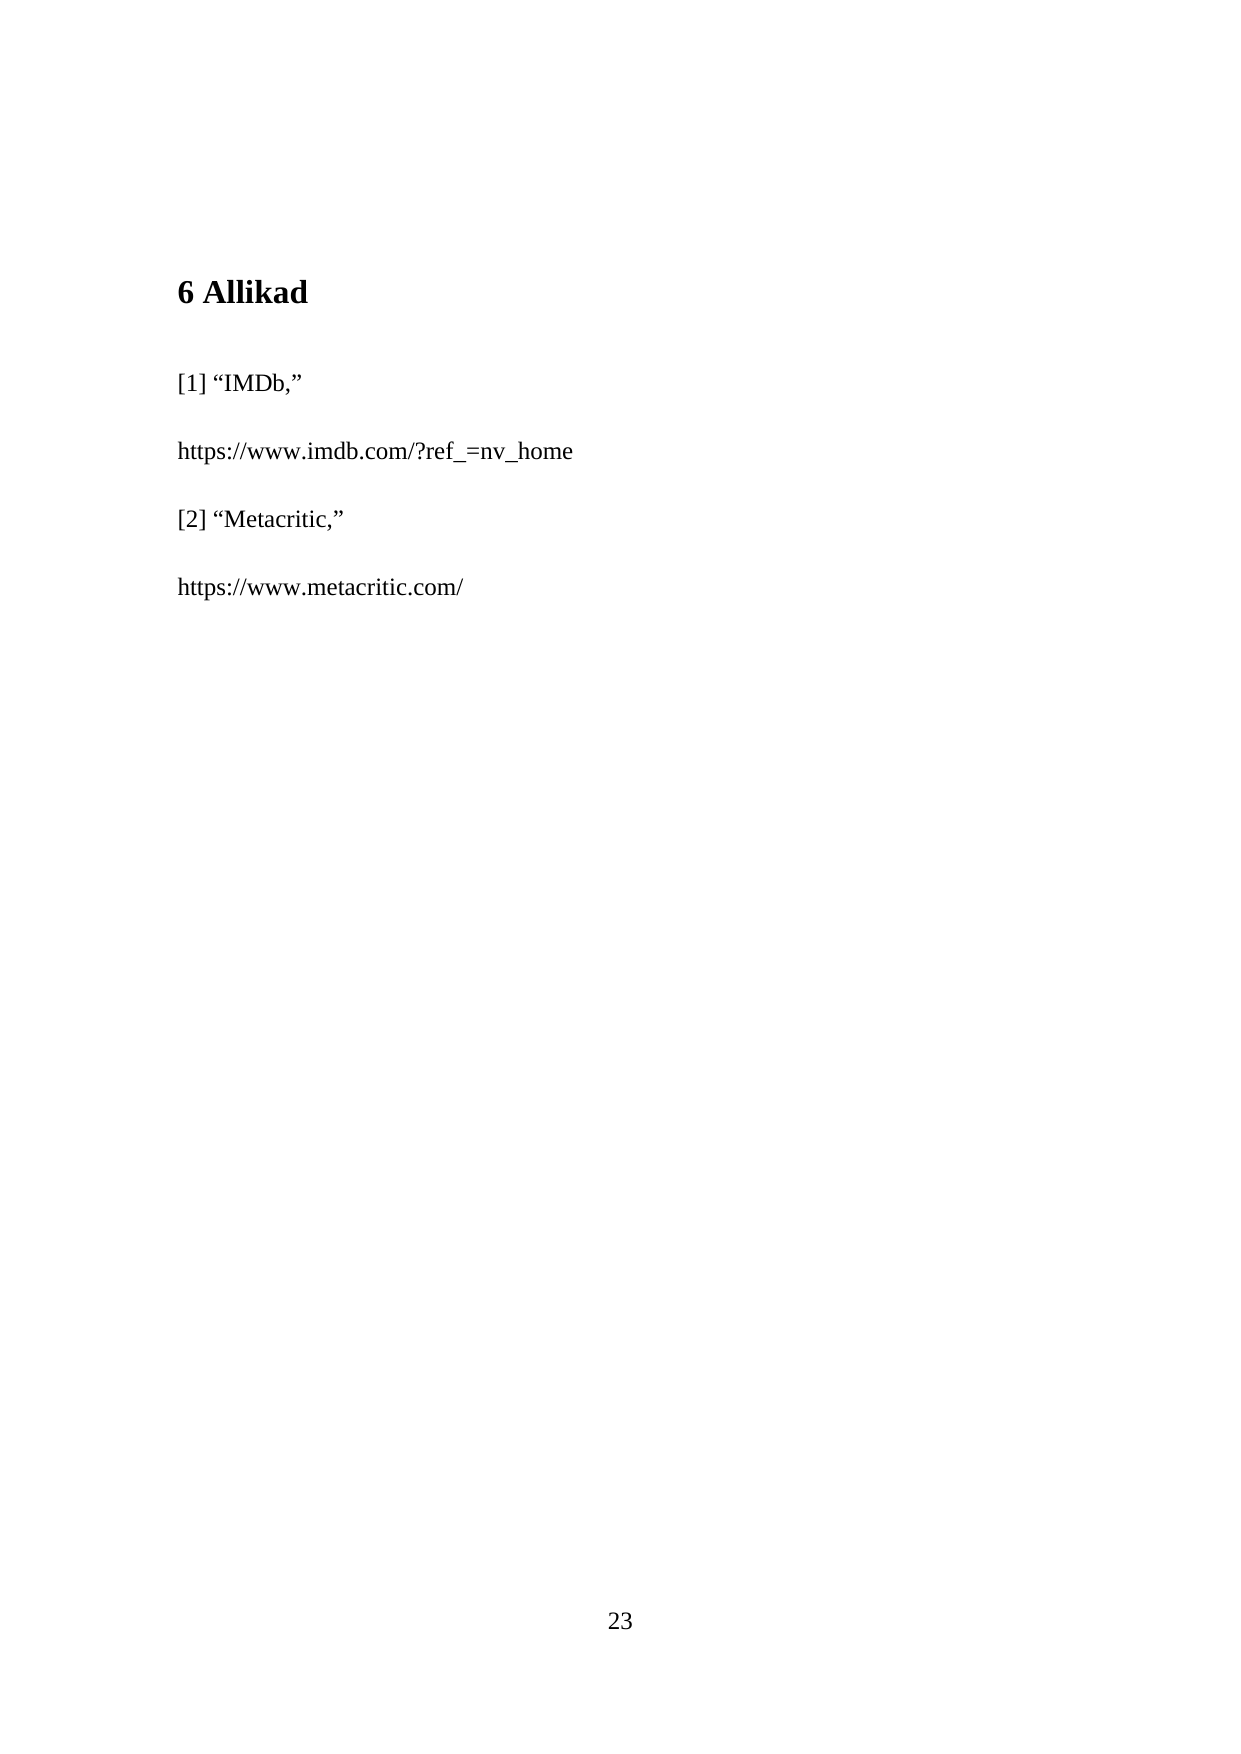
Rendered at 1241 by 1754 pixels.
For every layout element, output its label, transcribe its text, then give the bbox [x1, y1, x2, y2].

subtitle Allikad [177, 273, 1063, 311]
text [2] “Metacritic,” [177, 504, 1063, 533]
text https://www.metacritic.com/ [177, 572, 1063, 601]
text https://www.imdb.com/?ref_=nv_home [177, 436, 1063, 464]
text [1] “IMDb,” [177, 368, 1063, 396]
